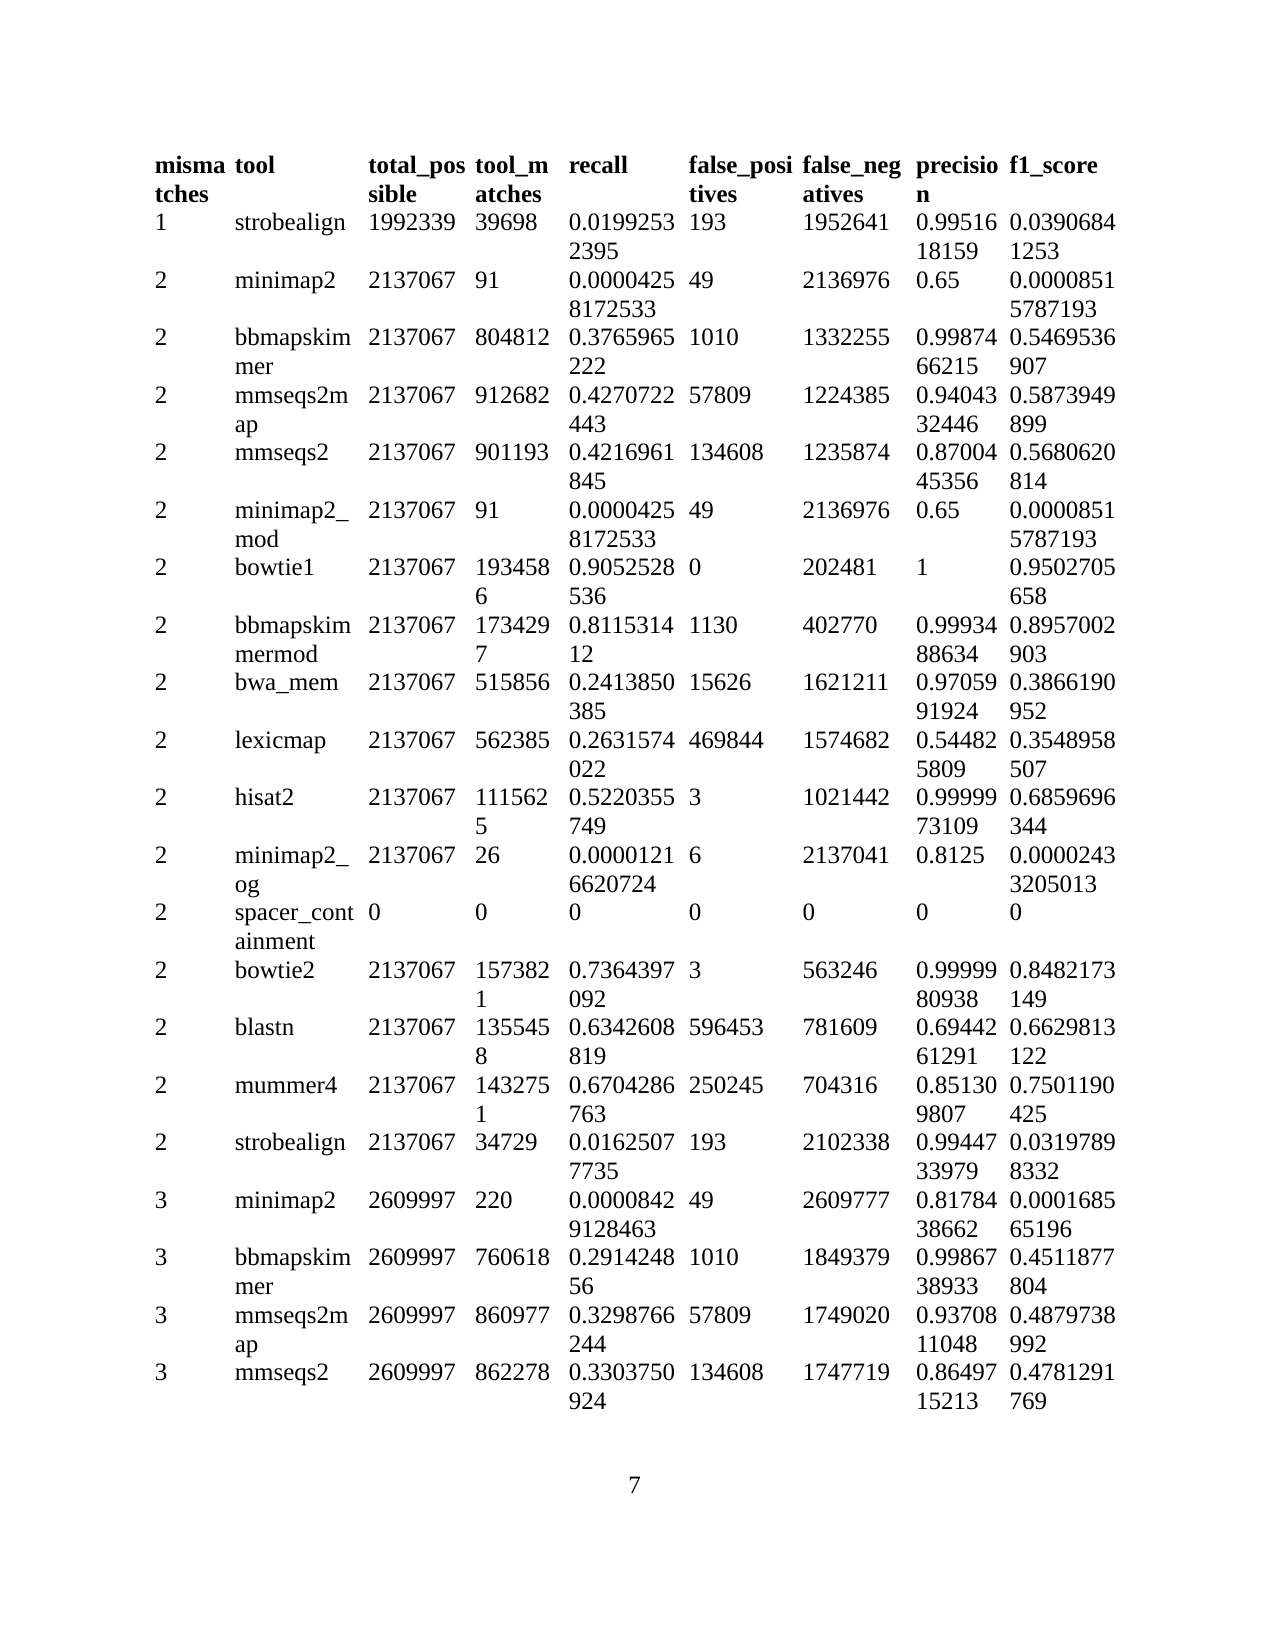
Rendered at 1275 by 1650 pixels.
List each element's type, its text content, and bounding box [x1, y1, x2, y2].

table_cell 91 [471, 265, 564, 322]
table_header false_negatives [798, 150, 911, 207]
table_cell 0.3866190952 [1005, 668, 1125, 725]
table_cell 0.3765965222 [564, 323, 684, 380]
table_cell 2137067 [364, 265, 471, 322]
table_cell 0.65 [911, 495, 1005, 552]
table_cell 0.3548958507 [1005, 725, 1125, 782]
table_header f1_score [1005, 150, 1125, 207]
table_cell 2137067 [364, 438, 471, 495]
table_cell 1115625 [471, 783, 564, 840]
table_cell 912682 [471, 380, 564, 437]
table_cell 49 [684, 265, 798, 322]
table_cell 49 [684, 495, 798, 552]
table_cell 2137067 [364, 553, 471, 610]
table_cell 0.3298766244 [564, 1300, 684, 1357]
table_cell 0.00008515787193 [1005, 265, 1125, 322]
table_cell 862278 [471, 1358, 564, 1415]
table_cell 2 [150, 840, 230, 897]
table_cell 0.4270722443 [564, 380, 684, 437]
table_cell 563246 [798, 955, 911, 1012]
table_cell 2 [150, 1013, 230, 1070]
table_cell 0.544825809 [911, 725, 1005, 782]
table_cell 2 [150, 898, 230, 955]
table_cell 0.9987466215 [911, 323, 1005, 380]
table_header false_positives [684, 150, 798, 207]
table_header precision [911, 150, 1005, 207]
table_cell 2137067 [364, 668, 471, 725]
table_cell strobealign [230, 1128, 364, 1185]
table_cell 781609 [798, 1013, 911, 1070]
table_header tool_matches [471, 150, 564, 207]
table_cell 1010 [684, 323, 798, 380]
table_cell 1 [150, 208, 230, 265]
table_header total_possible [364, 150, 471, 207]
table_cell 0 [471, 898, 564, 955]
table_cell 3 [684, 955, 798, 1012]
table_cell 0.9999980938 [911, 955, 1005, 1012]
table_cell 0.9999973109 [911, 783, 1005, 840]
table_cell 34729 [471, 1128, 564, 1185]
table_cell mmseqs2map [230, 1300, 364, 1357]
table_cell 6 [684, 840, 798, 897]
table_cell 596453 [684, 1013, 798, 1070]
table_cell 2 [150, 610, 230, 667]
table_cell 2609997 [364, 1358, 471, 1415]
table_cell 0 [364, 898, 471, 955]
table_cell 760618 [471, 1243, 564, 1300]
table_cell 860977 [471, 1300, 564, 1357]
table_cell 2 [150, 783, 230, 840]
table_cell 0.00008429128463 [564, 1185, 684, 1242]
table_cell 0 [684, 553, 798, 610]
table_cell 1749020 [798, 1300, 911, 1357]
table_header recall [564, 150, 684, 207]
table_cell 1992339 [364, 208, 471, 265]
table_cell 134608 [684, 438, 798, 495]
table_cell 2 [150, 1128, 230, 1185]
table_cell 0.4511877804 [1005, 1243, 1125, 1300]
table_cell 0.03197898332 [1005, 1128, 1125, 1185]
table_cell 1432751 [471, 1070, 564, 1127]
table_cell 2137067 [364, 1013, 471, 1070]
table_cell 3 [684, 783, 798, 840]
table_cell lexicmap [230, 725, 364, 782]
table_cell 2137067 [364, 1128, 471, 1185]
table_cell 0.9370811048 [911, 1300, 1005, 1357]
table_cell 1574682 [798, 725, 911, 782]
table_cell 469844 [684, 725, 798, 782]
table_cell bbmapskimmer [230, 1243, 364, 1300]
table_cell 0.6342608819 [564, 1013, 684, 1070]
table_cell 3 [150, 1300, 230, 1357]
table_cell 1332255 [798, 323, 911, 380]
table_cell 0.6859696344 [1005, 783, 1125, 840]
table_cell 1734297 [471, 610, 564, 667]
table_cell 0 [564, 898, 684, 955]
table_cell mmseqs2 [230, 1358, 364, 1415]
table_cell 0.65 [911, 265, 1005, 322]
table_cell 0.2631574022 [564, 725, 684, 782]
table_cell 2137067 [364, 380, 471, 437]
table_cell 134608 [684, 1358, 798, 1415]
table_cell 1849379 [798, 1243, 911, 1300]
table_cell blastn [230, 1013, 364, 1070]
table_cell 1573821 [471, 955, 564, 1012]
table_cell minimap2_mod [230, 495, 364, 552]
table_cell 0 [798, 898, 911, 955]
table_cell 0 [684, 898, 798, 955]
table_cell 0.8649715213 [911, 1358, 1005, 1415]
table_cell 2137067 [364, 840, 471, 897]
table_cell 0 [1005, 898, 1125, 955]
table_cell 0.9944733979 [911, 1128, 1005, 1185]
table_cell 2609997 [364, 1300, 471, 1357]
table_cell 1130 [684, 610, 798, 667]
table_cell strobealign [230, 208, 364, 265]
table_cell 2137067 [364, 955, 471, 1012]
table_cell 1 [911, 553, 1005, 610]
table_cell 515856 [471, 668, 564, 725]
table_cell 0.00002433205013 [1005, 840, 1125, 897]
table_cell 0.811531412 [564, 610, 684, 667]
table_cell 2137067 [364, 323, 471, 380]
table_cell 2 [150, 668, 230, 725]
table_cell 1010 [684, 1243, 798, 1300]
table_cell 0.9986738933 [911, 1243, 1005, 1300]
table_cell 2609997 [364, 1243, 471, 1300]
table_header tool [230, 150, 364, 207]
table_cell 1021442 [798, 783, 911, 840]
table_cell 3 [150, 1243, 230, 1300]
table_cell minimap2 [230, 1185, 364, 1242]
table_cell 0.01992532395 [564, 208, 684, 265]
table_cell minimap2_og [230, 840, 364, 897]
table_cell 0.00008515787193 [1005, 495, 1125, 552]
table_cell 2 [150, 955, 230, 1012]
table_cell 0.3303750924 [564, 1358, 684, 1415]
table_cell 2102338 [798, 1128, 911, 1185]
table_cell 0.5680620814 [1005, 438, 1125, 495]
table_cell 0.9502705658 [1005, 553, 1125, 610]
table_cell 2 [150, 323, 230, 380]
table_cell 562385 [471, 725, 564, 782]
table_cell bowtie2 [230, 955, 364, 1012]
table_cell 0.9951618159 [911, 208, 1005, 265]
table_cell 2 [150, 438, 230, 495]
table_cell 2609777 [798, 1185, 911, 1242]
table_cell 26 [471, 840, 564, 897]
table_cell 3 [150, 1185, 230, 1242]
table_cell 0.4781291769 [1005, 1358, 1125, 1415]
table_cell 0.5469536907 [1005, 323, 1125, 380]
table_cell 2 [150, 380, 230, 437]
table_cell 39698 [471, 208, 564, 265]
table_cell spacer_containment [230, 898, 364, 955]
table_cell 0.03906841253 [1005, 208, 1125, 265]
table_header mismatches [150, 150, 230, 207]
table_cell 2 [150, 265, 230, 322]
table_cell 15626 [684, 668, 798, 725]
table_cell hisat2 [230, 783, 364, 840]
table_cell 2 [150, 495, 230, 552]
table_cell 250245 [684, 1070, 798, 1127]
table_cell 0.9052528536 [564, 553, 684, 610]
table_cell 193 [684, 208, 798, 265]
table_cell 0.851309807 [911, 1070, 1005, 1127]
table_cell 0.9993488634 [911, 610, 1005, 667]
table_cell 2 [150, 725, 230, 782]
table_cell 1934586 [471, 553, 564, 610]
table_cell 704316 [798, 1070, 911, 1127]
table_cell 57809 [684, 1300, 798, 1357]
table_cell bwa_mem [230, 668, 364, 725]
table_cell bowtie1 [230, 553, 364, 610]
table_cell 0.5873949899 [1005, 380, 1125, 437]
table_cell 0.8125 [911, 840, 1005, 897]
table_cell 0.01625077735 [564, 1128, 684, 1185]
table_cell 0.8482173149 [1005, 955, 1125, 1012]
table_cell 1224385 [798, 380, 911, 437]
table_cell 804812 [471, 323, 564, 380]
table_cell 0 [911, 898, 1005, 955]
table_cell 1355458 [471, 1013, 564, 1070]
table_cell 2137067 [364, 783, 471, 840]
table_cell minimap2 [230, 265, 364, 322]
table_cell 57809 [684, 380, 798, 437]
table_cell 0.4879738992 [1005, 1300, 1125, 1357]
table_cell 2137067 [364, 610, 471, 667]
table_cell mummer4 [230, 1070, 364, 1127]
table_cell 0.9705991924 [911, 668, 1005, 725]
table_cell 2 [150, 553, 230, 610]
table_cell 1952641 [798, 208, 911, 265]
table_cell 0.291424856 [564, 1243, 684, 1300]
table_cell 2137041 [798, 840, 911, 897]
table_cell 1235874 [798, 438, 911, 495]
table_cell 1747719 [798, 1358, 911, 1415]
table_cell 0.4216961845 [564, 438, 684, 495]
table_cell 0.00004258172533 [564, 265, 684, 322]
table_cell 2 [150, 1070, 230, 1127]
table_cell 0.2413850385 [564, 668, 684, 725]
table_cell bbmapskimmer [230, 323, 364, 380]
table_cell 0.5220355749 [564, 783, 684, 840]
table_cell 0.7364397092 [564, 955, 684, 1012]
table_cell 220 [471, 1185, 564, 1242]
table_cell 0.8957002903 [1005, 610, 1125, 667]
table_cell 91 [471, 495, 564, 552]
table_cell 2136976 [798, 495, 911, 552]
table_cell 2609997 [364, 1185, 471, 1242]
table_cell 2137067 [364, 495, 471, 552]
table_cell 0.6944261291 [911, 1013, 1005, 1070]
table_cell 402770 [798, 610, 911, 667]
table_cell 0.8700445356 [911, 438, 1005, 495]
table_cell 2136976 [798, 265, 911, 322]
table_cell 3 [150, 1358, 230, 1415]
table_cell 0.00001216620724 [564, 840, 684, 897]
table_cell bbmapskimmermod [230, 610, 364, 667]
table_cell 0.9404332446 [911, 380, 1005, 437]
table_cell 193 [684, 1128, 798, 1185]
table_cell 0.6629813122 [1005, 1013, 1125, 1070]
table_cell 0.7501190425 [1005, 1070, 1125, 1127]
table_cell 2137067 [364, 1070, 471, 1127]
table_cell 0.6704286763 [564, 1070, 684, 1127]
table_cell 0.00004258172533 [564, 495, 684, 552]
table_cell 1621211 [798, 668, 911, 725]
table_cell mmseqs2map [230, 380, 364, 437]
table_cell 0.8178438662 [911, 1185, 1005, 1242]
table_cell 49 [684, 1185, 798, 1242]
table_cell 901193 [471, 438, 564, 495]
table_cell 202481 [798, 553, 911, 610]
table_cell 0.000168565196 [1005, 1185, 1125, 1242]
table_cell 2137067 [364, 725, 471, 782]
table_cell mmseqs2 [230, 438, 364, 495]
